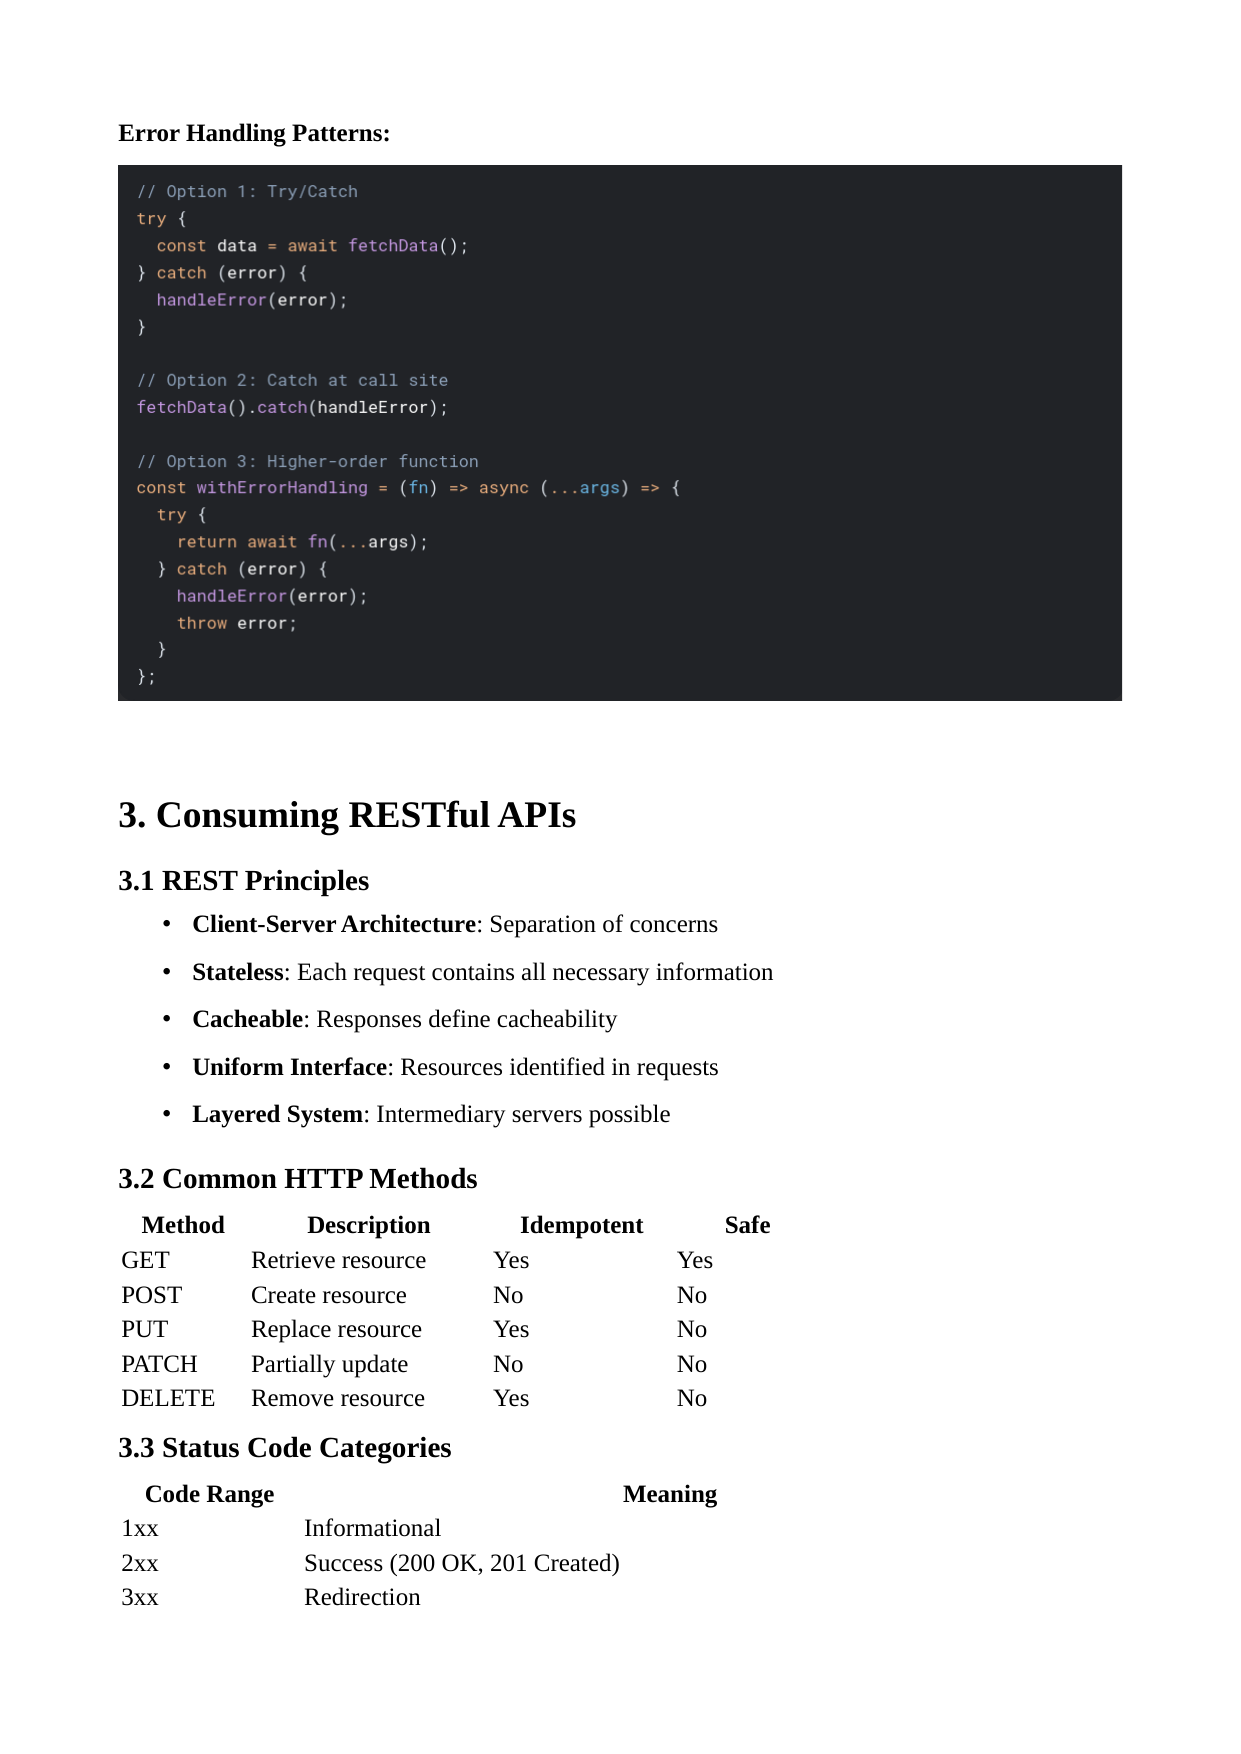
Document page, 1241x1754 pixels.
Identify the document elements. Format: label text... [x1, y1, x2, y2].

table_header Description [248, 1208, 490, 1242]
table_cell No [490, 1277, 674, 1311]
subtitle 3.1 REST Principles [118, 863, 1122, 897]
table_cell No [674, 1381, 821, 1415]
list Client-Server Architecture: Separation of concerns [162, 909, 1122, 938]
table_header Meaning [301, 1476, 1039, 1510]
table_cell Replace resource [248, 1311, 490, 1346]
table_header Safe [674, 1208, 821, 1242]
text Error Handling Patterns: [118, 118, 1122, 147]
table_cell 1xx [118, 1510, 301, 1545]
table_cell No [674, 1277, 821, 1311]
table_cell No [674, 1311, 821, 1346]
table_cell 3xx [118, 1580, 301, 1614]
subtitle 3.2 Common HTTP Methods [118, 1162, 1122, 1195]
table_cell No [490, 1346, 674, 1381]
list Cacheable: Responses define cacheability [162, 1004, 1122, 1033]
table_cell Yes [490, 1242, 674, 1277]
list Stateless: Each request contains all necessary information [162, 957, 1122, 985]
table_cell DELETE [118, 1381, 248, 1415]
table_header Code Range [118, 1476, 301, 1510]
table_cell Informational [301, 1510, 1039, 1545]
list Layered System: Intermediary servers possible [162, 1099, 1122, 1128]
subtitle 3. Consuming RESTful APIs [118, 793, 1122, 836]
table_cell Yes [490, 1381, 674, 1415]
list Uniform Interface: Resources identified in requests [162, 1052, 1122, 1081]
table_cell 2xx [118, 1545, 301, 1579]
subtitle 3.3 Status Code Categories [118, 1430, 1122, 1463]
table_header Idempotent [490, 1208, 674, 1242]
table_cell Yes [674, 1242, 821, 1277]
table_cell Create resource [248, 1277, 490, 1311]
table_cell Yes [490, 1311, 674, 1346]
table_cell POST [118, 1277, 248, 1311]
table_cell Remove resource [248, 1381, 490, 1415]
table_cell Success (200 OK, 201 Created) [301, 1545, 1039, 1579]
picture [118, 165, 1123, 701]
table_cell Partially update [248, 1346, 490, 1381]
table_cell No [674, 1346, 821, 1381]
table_header Method [118, 1208, 248, 1242]
table_cell GET [118, 1242, 248, 1277]
table_cell PUT [118, 1311, 248, 1346]
table_cell Retrieve resource [248, 1242, 490, 1277]
table_cell Redirection [301, 1580, 1039, 1614]
table_cell PATCH [118, 1346, 248, 1381]
